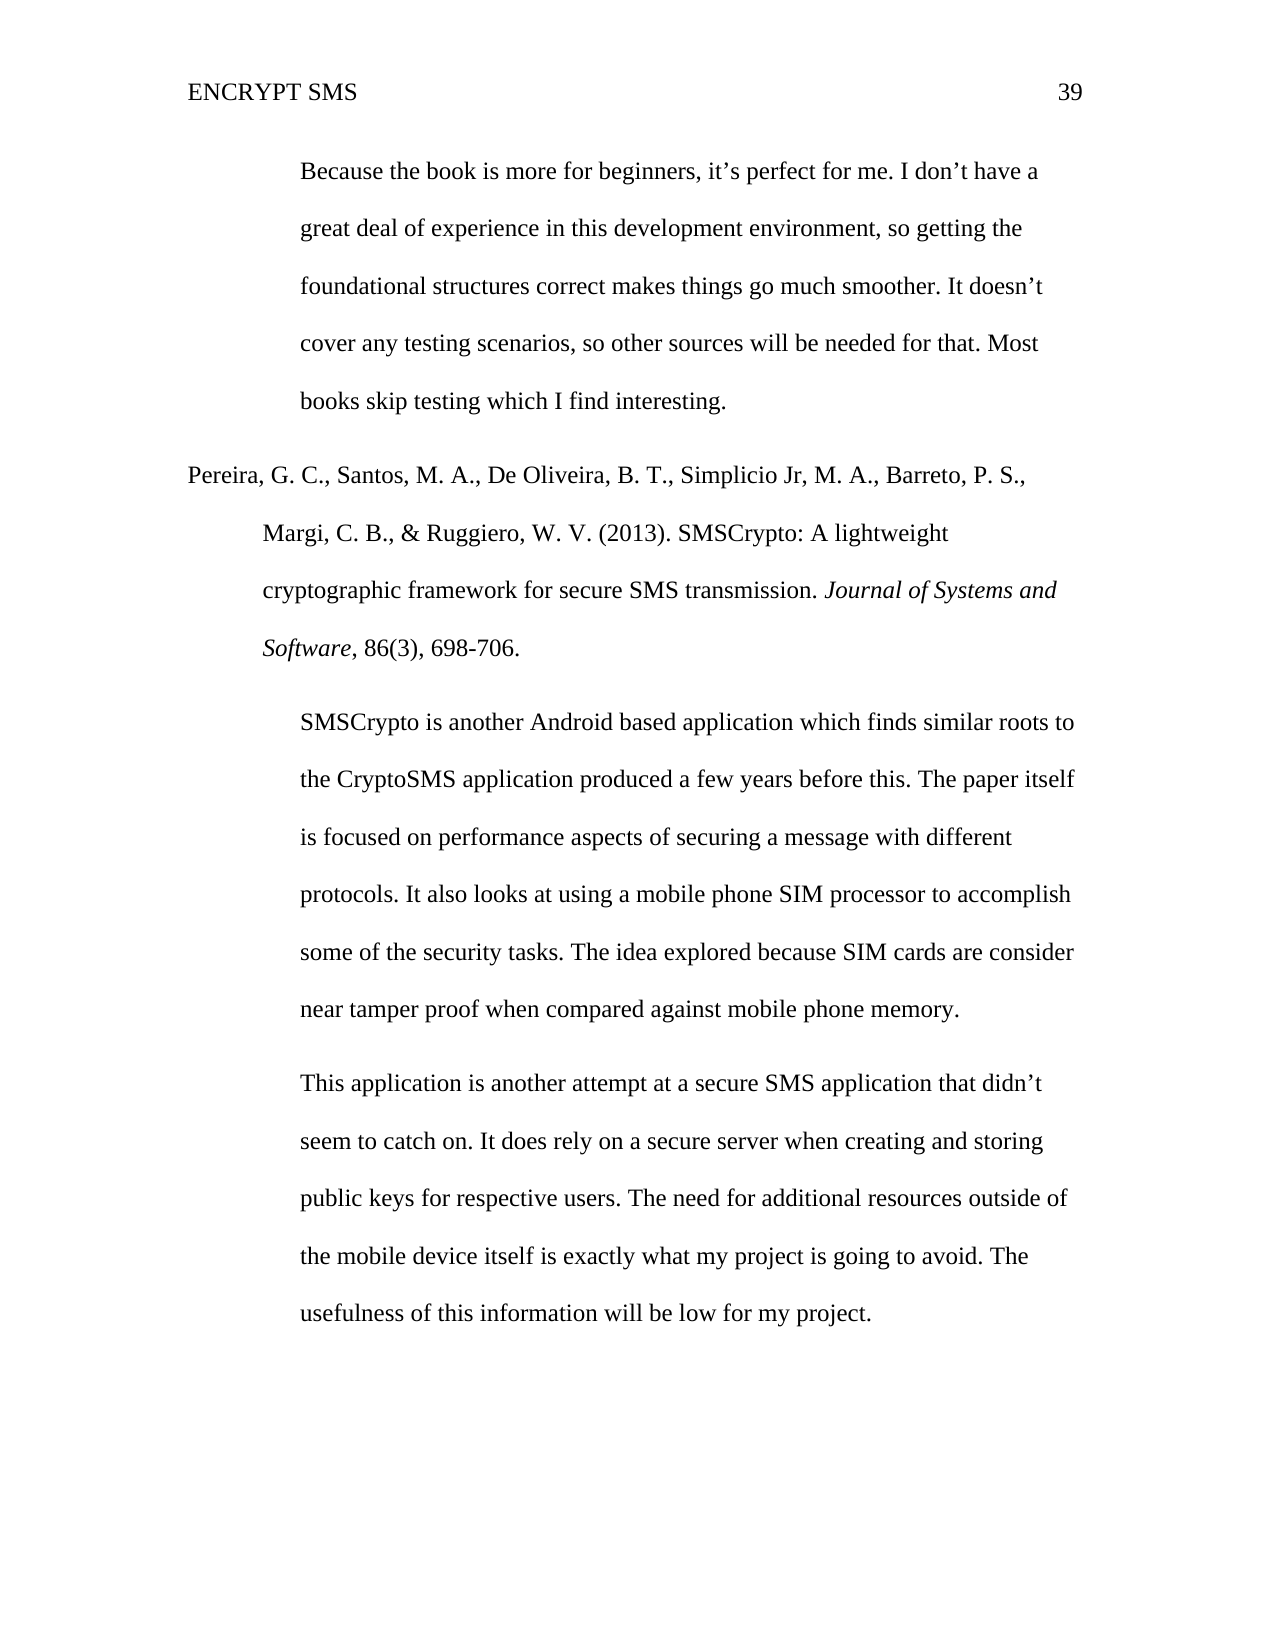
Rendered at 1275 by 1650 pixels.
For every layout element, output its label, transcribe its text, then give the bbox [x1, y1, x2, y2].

text Because the book is more for beginners, it’s perfect for me. I don’t have a great deal of experience in this development environment, so getting the foundational structures correct makes things go much smoother. It doesn’t cover any testing scenarios, so other sources will be needed for that. Most books skip testing which I find interesting. [300, 156, 1087, 415]
text This application is another attempt at a secure SMS application that didn’t seem to catch on. It does rely on a secure server when creating and storing public keys for respective users. The need for additional resources outside of the mobile device itself is exactly what my project is going to avoid. The usefulness of this information will be low for my project. [300, 1068, 1087, 1327]
text Pereira, G. C., Santos, M. A., De Oliveira, B. T., Simplicio Jr, M. A., Barreto, P. S., Margi, C. B., & Ruggiero, W. V. (2013). SMSCrypto: A lightweight cryptographic framework for secure SMS transmission. Journal of Systems and Software, 86(3), 698-706. [187, 460, 1087, 661]
text SMSCrypto is another Android based application which finds similar roots to the CryptoSMS application produced a few years before this. The paper itself is focused on performance aspects of securing a message with different protocols. It also looks at using a mobile phone SIM processor to accomplish some of the security tasks. The idea explored because SIM cards are consider near tamper proof when compared against mobile phone memory. [300, 707, 1087, 1023]
